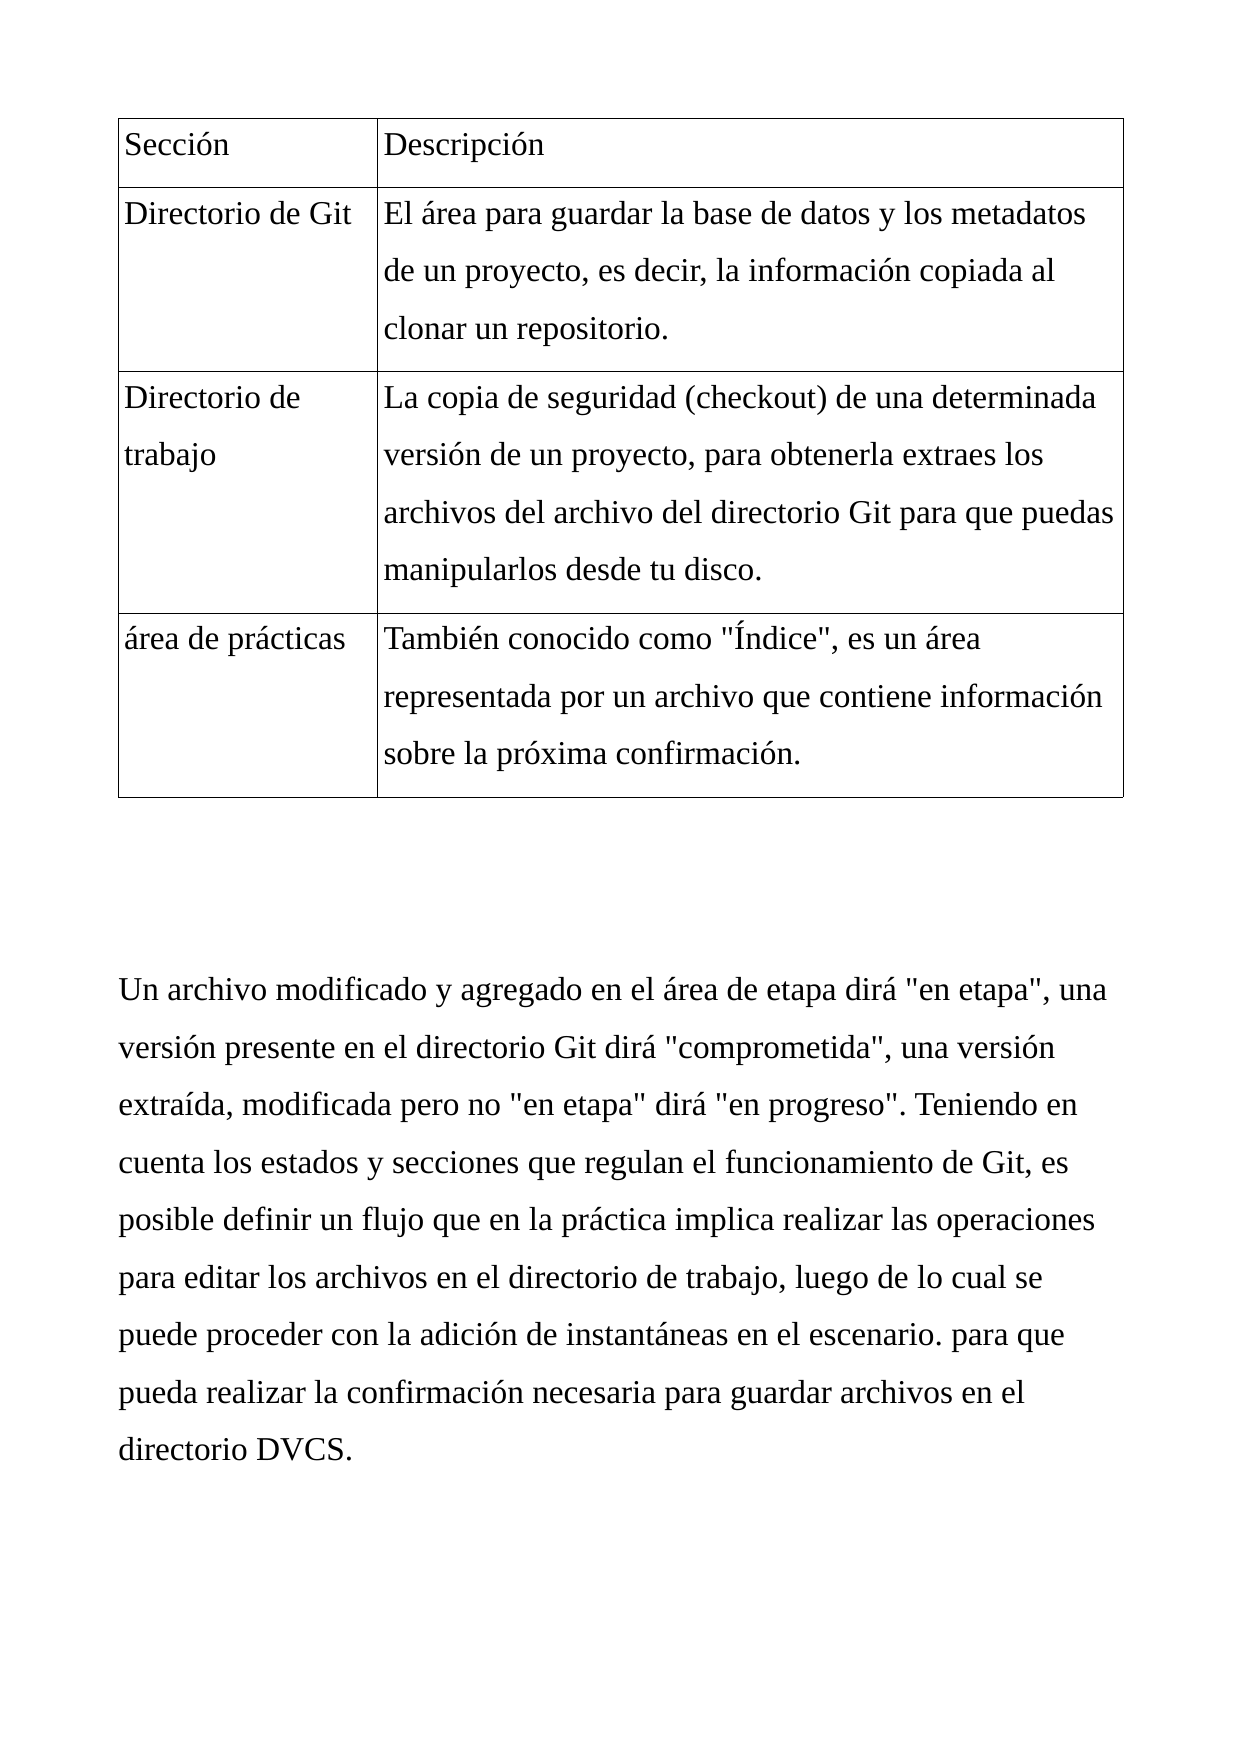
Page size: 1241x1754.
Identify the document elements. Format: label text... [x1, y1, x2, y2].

table_cell El área para guardar la base de datos y los metadatos de un proyecto, es decir, la información copiada al clonar un repositorio. [378, 188, 1123, 371]
text Un archivo modificado y agregado en el área de etapa dirá "en etapa", una versión presente en el directorio Git dirá "comprometida", una versión extraída, modificada pero no "en etapa" dirá "en progreso". Teniendo en cuenta los estados y secciones que regulan el funcionamiento de Git, es posible definir un flujo que en la práctica implica realizar las operaciones para editar los archivos en el directorio de trabajo, luego de lo cual se puede proceder con la adición de instantáneas en el escenario. para que pueda realizar la confirmación necesaria para guardar archivos en el directorio DVCS. [118, 969, 1122, 1468]
table_cell También conocido como "Índice", es un área representada por un archivo que contiene información sobre la próxima confirmación. [378, 614, 1123, 797]
table_cell Directorio de Git [119, 188, 377, 371]
table_cell Directorio de trabajo [119, 372, 377, 613]
table_cell La copia de seguridad (checkout) de una determinada versión de un proyecto, para obtenerla extraes los archivos del archivo del directorio Git para que puedas manipularlos desde tu disco. [378, 372, 1123, 613]
table_header Sección [119, 119, 377, 187]
table_cell área de prácticas [119, 614, 377, 797]
table_header Descripción [378, 119, 1123, 187]
